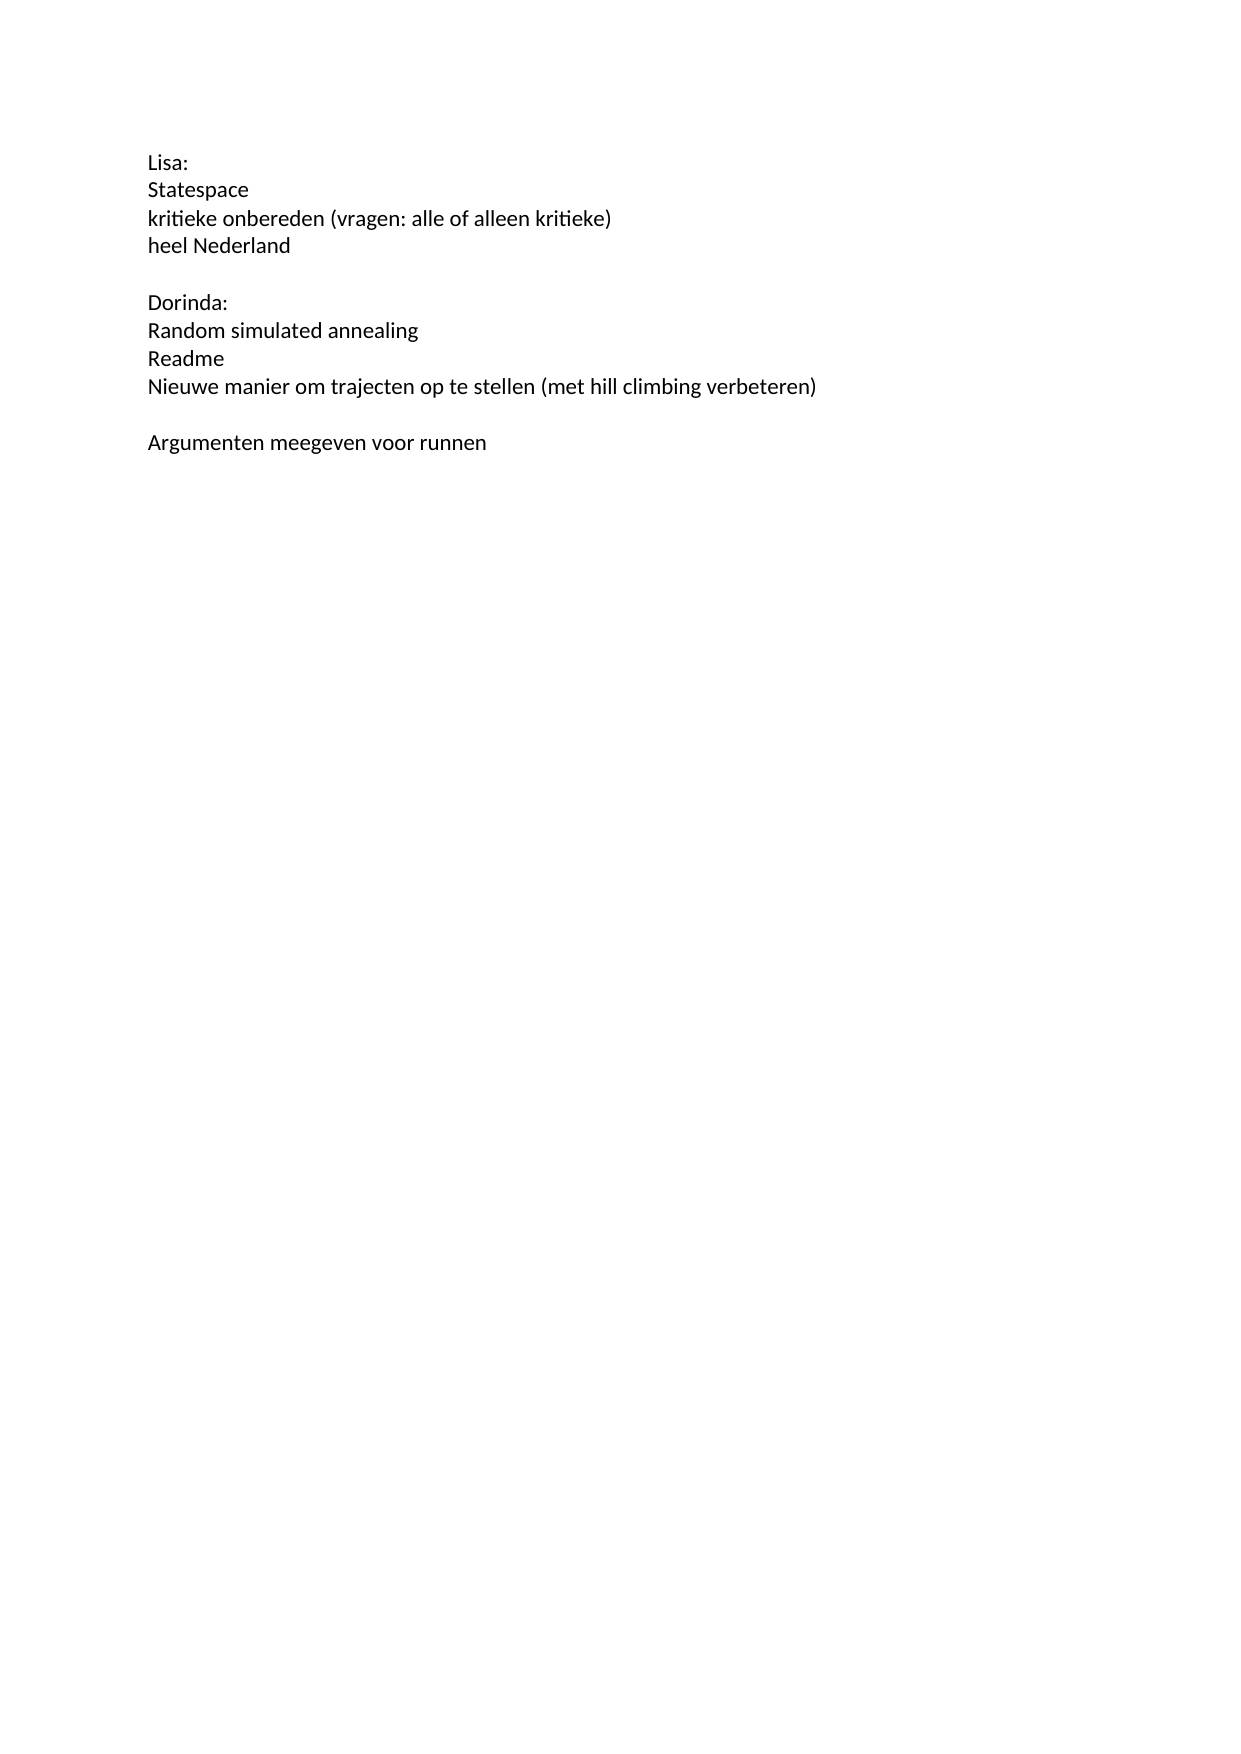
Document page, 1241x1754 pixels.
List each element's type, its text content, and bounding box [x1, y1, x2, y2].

text Nieuwe manier om trajecten op te stellen (met hill climbing verbeteren) [148, 372, 1093, 400]
text Dorinda: [148, 288, 1093, 316]
text Statespace [148, 176, 1093, 204]
text heel Nederland [148, 232, 1093, 260]
text Lisa: [148, 148, 1093, 176]
text Readme [148, 344, 1093, 372]
text kritieke onbereden (vragen: alle of alleen kritieke) [148, 204, 1093, 232]
text Argumenten meegeven voor runnen [148, 428, 1093, 456]
text Random simulated annealing [148, 316, 1093, 344]
